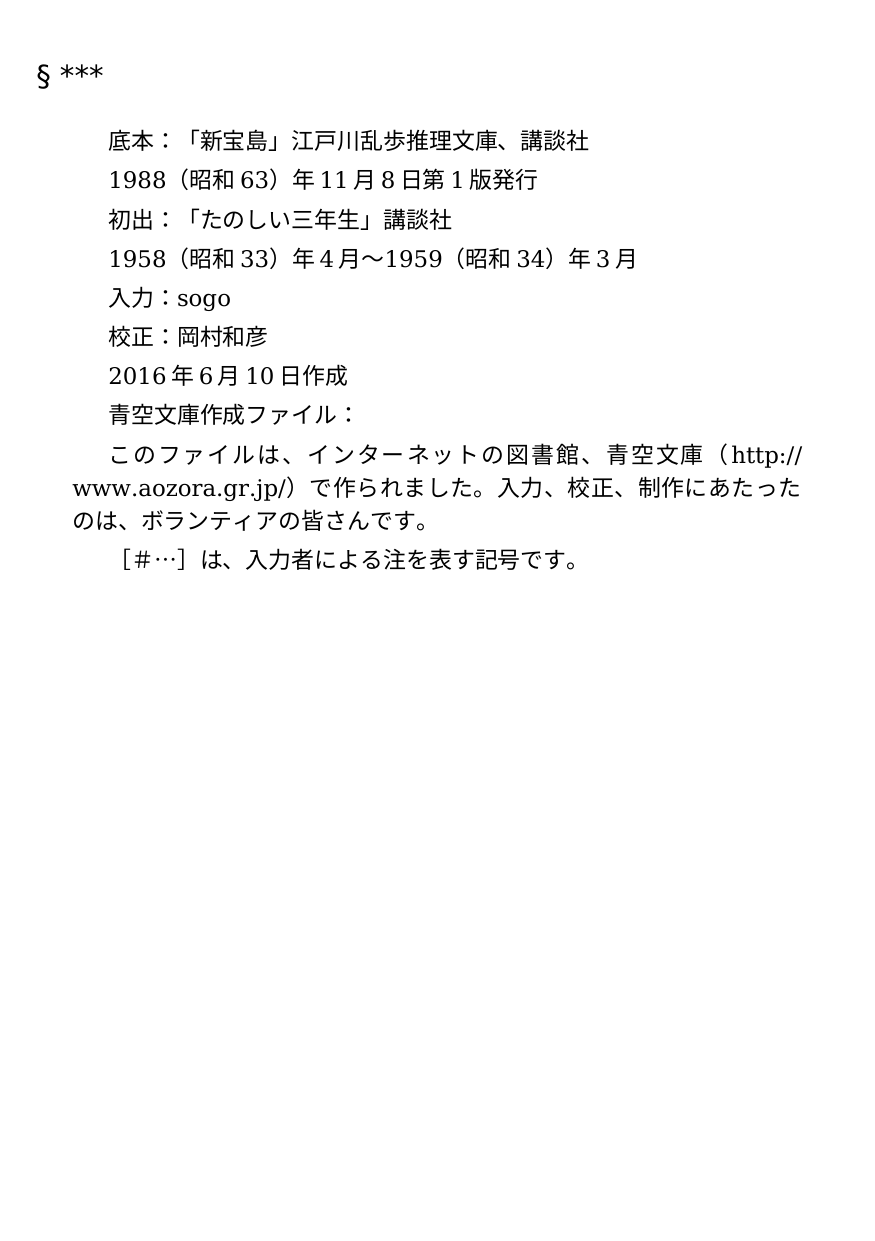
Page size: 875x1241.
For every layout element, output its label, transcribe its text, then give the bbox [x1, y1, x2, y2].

text 入力：sogo [72, 280, 802, 313]
text 青空文庫作成ファイル： [72, 397, 802, 431]
text 1988（昭和63）年11月8日第1版発行 [72, 162, 802, 196]
text 初出：「たのしい三年生」講談社 [72, 202, 802, 235]
subtitle § *** [36, 60, 838, 94]
text ［＃…］は、入力者による注を表す記号です。 [72, 542, 802, 575]
text 底本：「新宝島」江戸川乱歩推理文庫、講談社 [72, 123, 802, 156]
text 2016年6月10日作成 [72, 358, 802, 391]
text このファイルは、インターネットの図書館、青空文庫（http://www.aozora.gr.jp/）で作られました。入力、校正、制作にあたったのは、ボランティアの皆さんです。 [72, 437, 802, 536]
text 1958（昭和33）年4月～1959（昭和34）年3月 [72, 241, 802, 274]
text 校正：岡村和彦 [72, 319, 802, 352]
